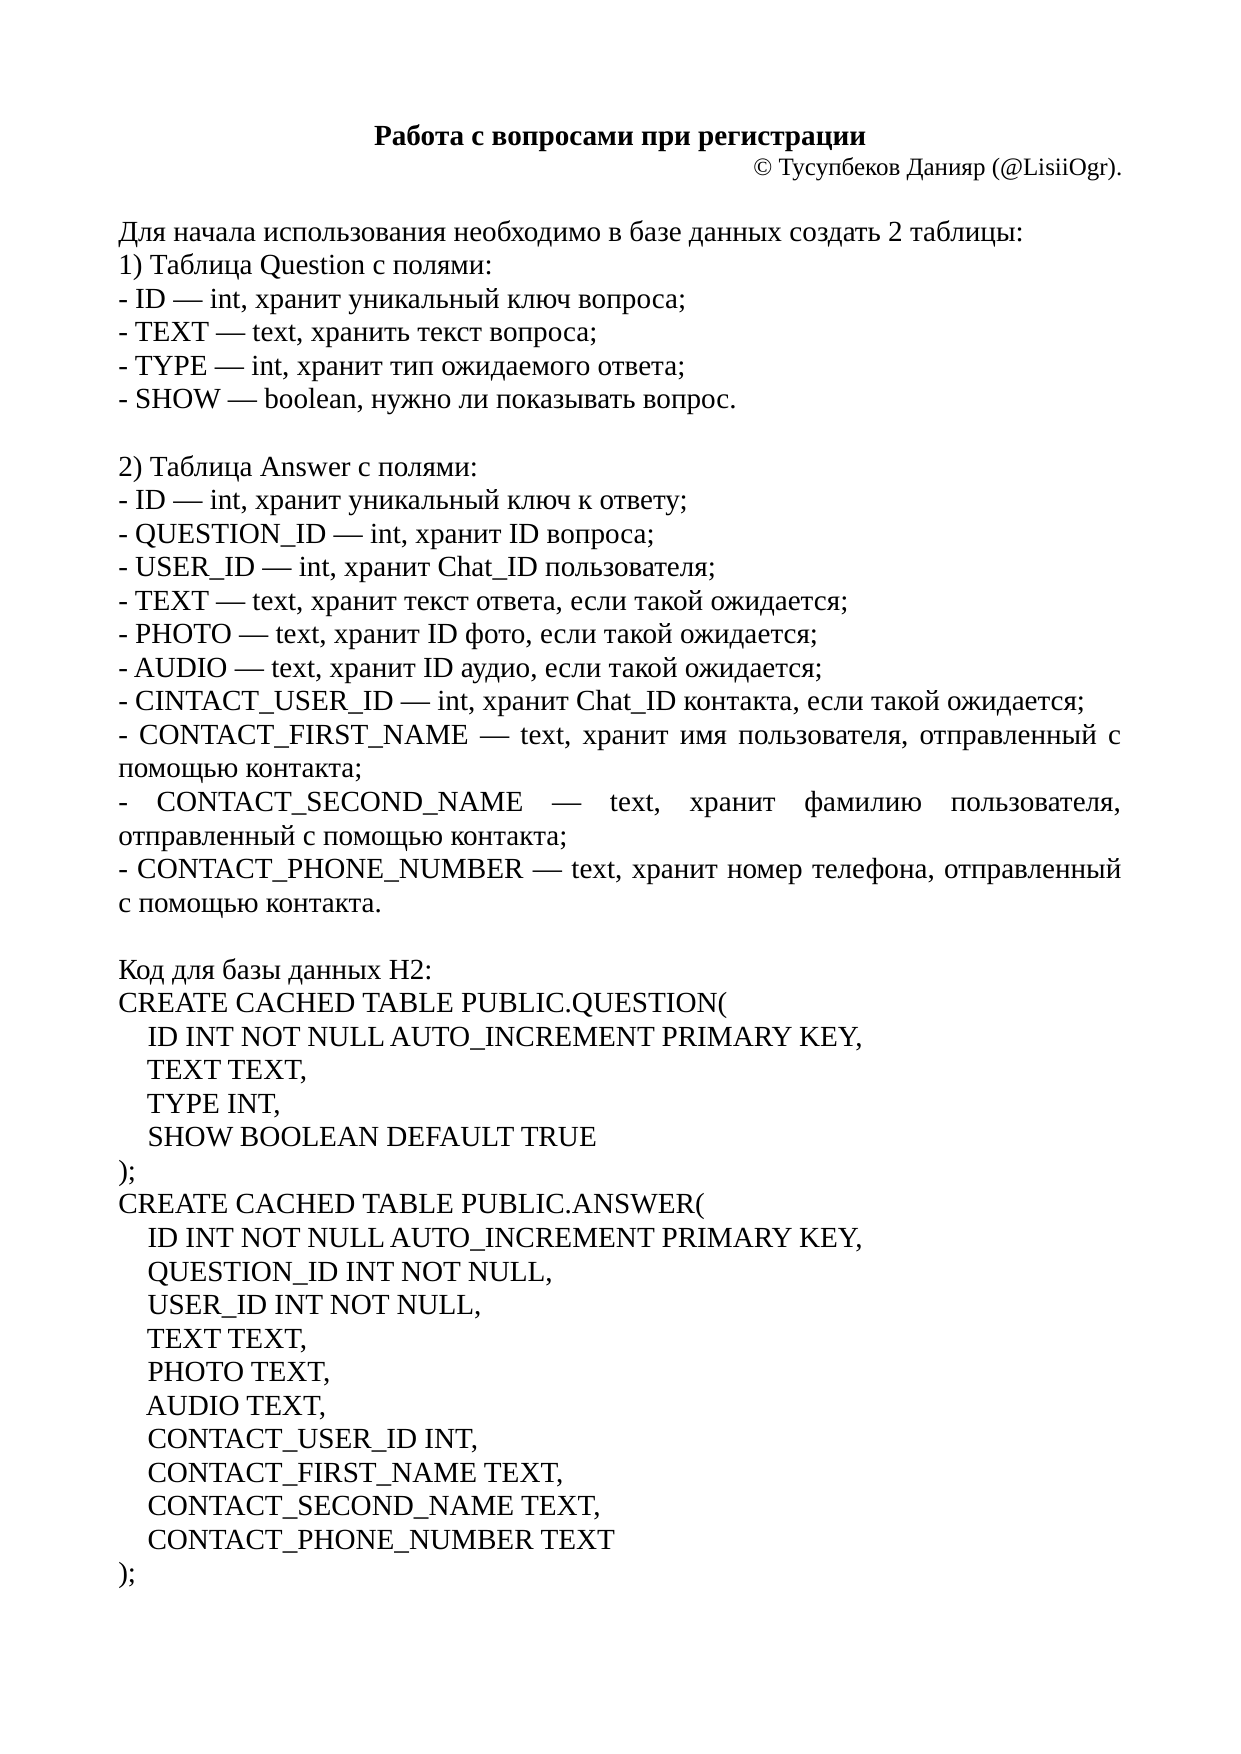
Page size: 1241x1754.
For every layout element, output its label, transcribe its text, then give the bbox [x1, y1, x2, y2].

text ); [118, 1153, 1122, 1187]
text - SHOW — boolean, нужно ли показывать вопрос. [118, 382, 1122, 415]
text 2) Таблица Answer с полями: [118, 449, 1122, 482]
text - CONTACT_FIRST_NAME — text, хранит имя пользователя, отправленный с помощью контакта; [118, 717, 1122, 784]
text CONTACT_USER_ID INT, [118, 1421, 1122, 1455]
text - TEXT — text, хранит текст ответа, если такой ожидается; [118, 583, 1122, 616]
text - CONTACT_SECOND_NAME — text, хранит фамилию пользователя, отправленный с помощью контакта; [118, 784, 1122, 851]
text - AUDIO — text, хранит ID аудио, если такой ожидается; [118, 650, 1122, 683]
text - QUESTION_ID — int, хранит ID вопроса; [118, 516, 1122, 549]
text CONTACT_SECOND_NAME TEXT, [118, 1488, 1122, 1522]
text CREATE CACHED TABLE PUBLIC.QUESTION( [118, 985, 1122, 1019]
text 1) Таблица Question с полями: [118, 247, 1122, 281]
text AUDIO TEXT, [118, 1388, 1122, 1421]
text CONTACT_FIRST_NAME TEXT, [118, 1455, 1122, 1488]
text USER_ID INT NOT NULL, [118, 1287, 1122, 1321]
text - ID — int, хранит уникальный ключ к ответу; [118, 482, 1122, 516]
text - PHOTO — text, хранит ID фото, если такой ожидается; [118, 616, 1122, 650]
text SHOW BOOLEAN DEFAULT TRUE [118, 1119, 1122, 1153]
text ); [118, 1556, 1122, 1589]
text Код для базы данных H2: [118, 952, 1122, 985]
text © Тусупбеков Данияр (@LisiiOgr). [118, 152, 1122, 180]
text QUESTION_ID INT NOT NULL, [118, 1254, 1122, 1287]
text ID INT NOT NULL AUTO_INCREMENT PRIMARY KEY, [118, 1019, 1122, 1052]
text TYPE INT, [118, 1086, 1122, 1119]
text ID INT NOT NULL AUTO_INCREMENT PRIMARY KEY, [118, 1220, 1122, 1254]
text - ID — int, хранит уникальный ключ вопроса; [118, 281, 1122, 314]
text - TYPE — int, хранит тип ожидаемого ответа; [118, 348, 1122, 382]
text - CINTACT_USER_ID — int, хранит Chat_ID контакта, если такой ожидается; [118, 683, 1122, 717]
text CONTACT_PHONE_NUMBER TEXT [118, 1522, 1122, 1556]
text Работа с вопросами при регистрации [118, 118, 1122, 152]
text - TEXT — text, хранить текст вопроса; [118, 314, 1122, 348]
text PHOTO TEXT, [118, 1354, 1122, 1388]
text TEXT TEXT, [118, 1052, 1122, 1086]
text - USER_ID — int, хранит Chat_ID пользователя; [118, 549, 1122, 583]
text - CONTACT_PHONE_NUMBER — text, хранит номер телефона, отправленный с помощью контакта. [118, 851, 1122, 918]
text TEXT TEXT, [118, 1321, 1122, 1354]
text CREATE CACHED TABLE PUBLIC.ANSWER( [118, 1187, 1122, 1220]
text Для начала использования необходимо в базе данных создать 2 таблицы: [118, 214, 1122, 247]
